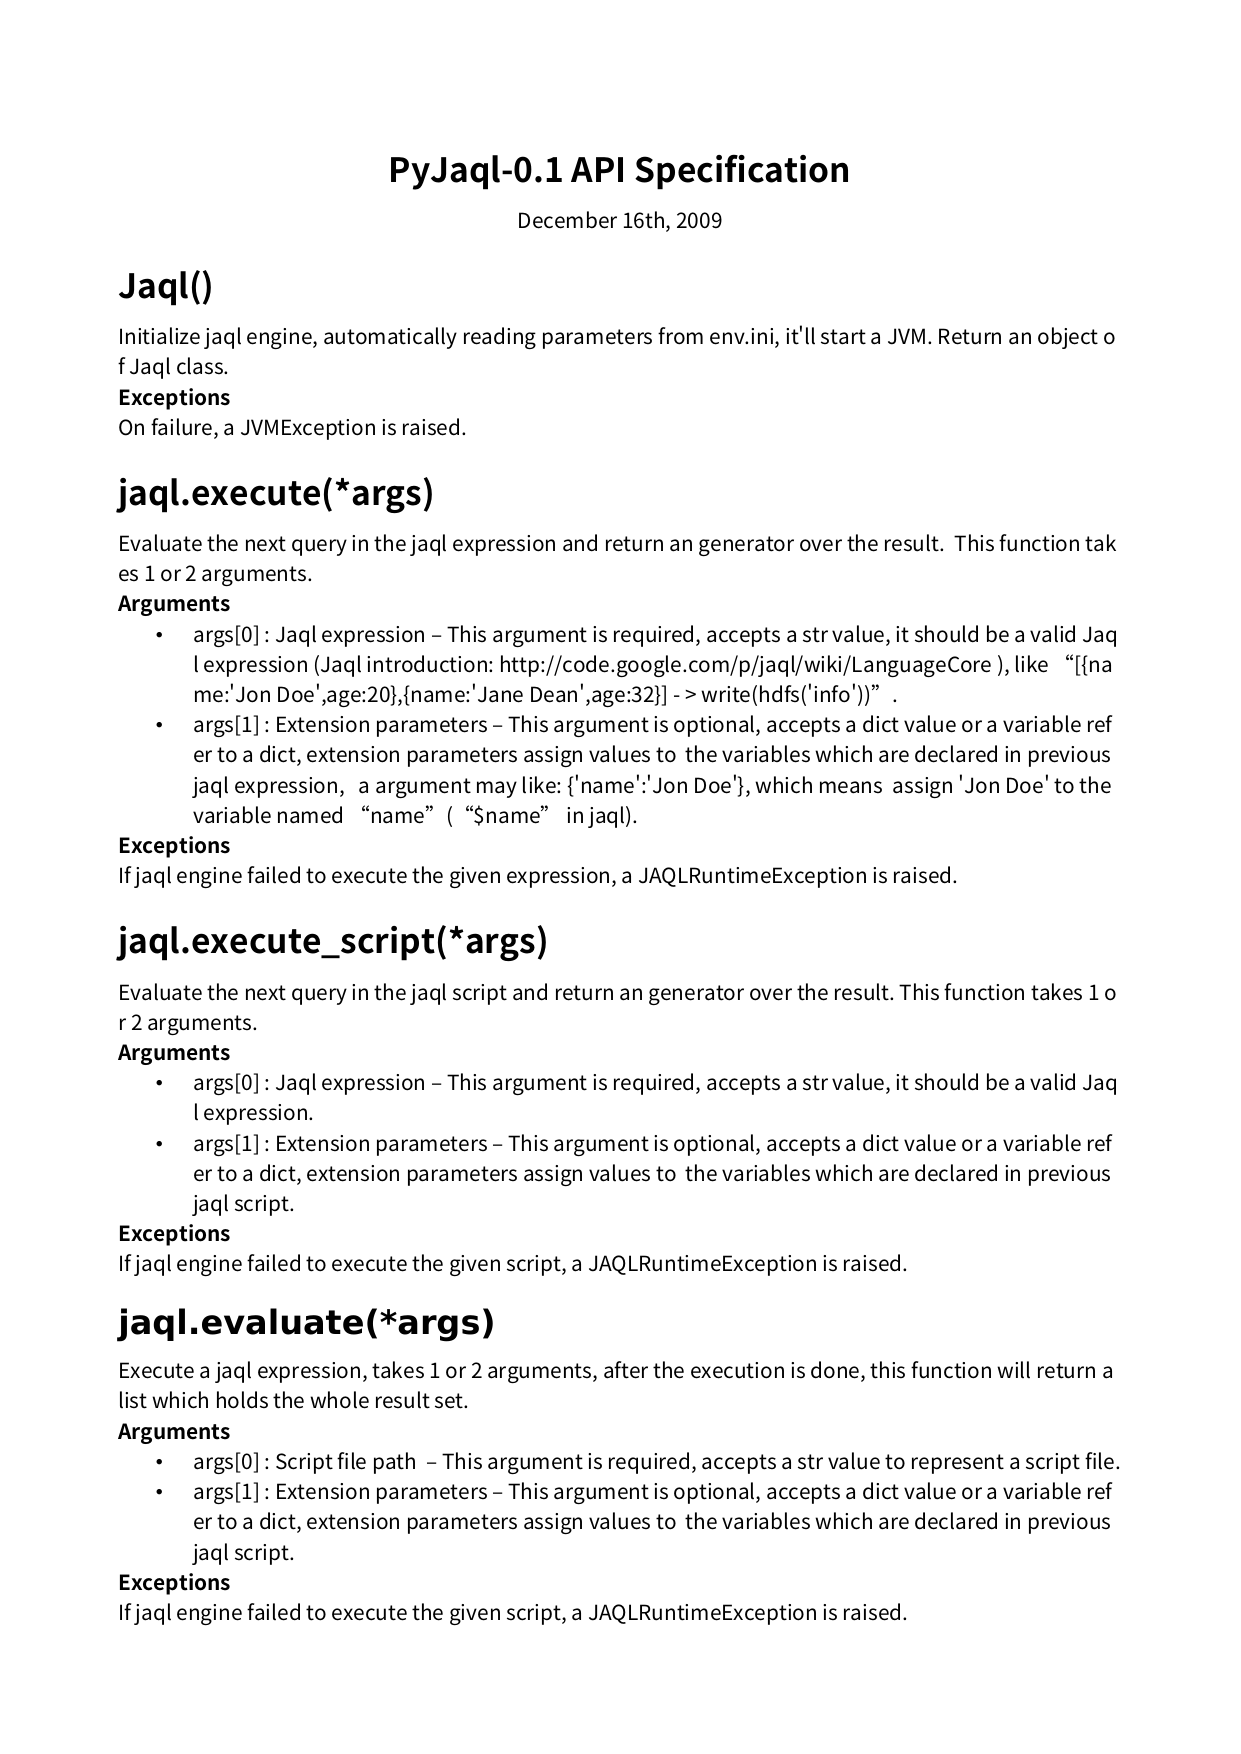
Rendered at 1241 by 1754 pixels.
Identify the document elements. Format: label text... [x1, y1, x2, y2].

subtitle Jaql() [118, 259, 1122, 308]
text Exceptions [118, 381, 1122, 411]
list args[0] : Jaql expression – This argument is required, accepts a str value, it should be a valid Jaql expression. [156, 1066, 1122, 1127]
list args[1] : Extension parameters – This argument is optional, accepts a dict value or a variable refer to a dict, extension parameters assign values to the variables which are declared in previous jaql script. [156, 1127, 1122, 1217]
list args[1] : Extension parameters – This argument is optional, accepts a dict value or a variable refer to a dict, extension parameters assign values to the variables which are declared in previous jaql expression, a argument may like: {'name':'Jon Doe'}, which means assign 'Jon Doe' to the variable named “name”(“$name” in jaql). [156, 708, 1122, 829]
text If jaql engine failed to execute the given script, a JAQLRuntimeException is raised. [118, 1248, 1122, 1278]
text If jaql engine failed to execute the given expression, a JAQLRuntimeException is raised. [118, 859, 1122, 890]
text Initialize jaql engine, automatically reading parameters from env.ini, it'll start a JVM. Return an object of Jaql class. [118, 320, 1122, 381]
text Arguments [118, 1036, 1122, 1066]
list args[1] : Extension parameters – This argument is optional, accepts a dict value or a variable refer to a dict, extension parameters assign values to the variables which are declared in previous jaql script. [156, 1475, 1122, 1566]
subtitle jaql.evaluate(*args) [118, 1303, 1122, 1342]
text Execute a jaql expression, takes 1 or 2 arguments, after the execution is done, this function will return a list which holds the whole result set. [118, 1354, 1122, 1415]
subtitle PyJaql-0.1 API Specification [118, 143, 1122, 192]
text Arguments [118, 588, 1122, 618]
text If jaql engine failed to execute the given script, a JAQLRuntimeException is raised. [118, 1596, 1122, 1626]
text December 16th, 2009 [118, 204, 1122, 234]
text Arguments [118, 1415, 1122, 1445]
text Exceptions [118, 1217, 1122, 1248]
subtitle jaql.execute_script(*args) [118, 915, 1122, 963]
subtitle jaql.execute(*args) [118, 466, 1122, 515]
text On failure, a JVMException is raised. [118, 411, 1122, 441]
list args[0] : Script file path – This argument is required, accepts a str value to represent a script file. [156, 1445, 1122, 1475]
text Evaluate the next query in the jaql expression and return an generator over the result. This function takes 1 or 2 arguments. [118, 527, 1122, 588]
text Exceptions [118, 1566, 1122, 1596]
list args[0] : Jaql expression – This argument is required, accepts a str value, it should be a valid Jaql expression (Jaql introduction: http://code.google.com/p/jaql/wiki/LanguageCore ), like “[{name:'Jon Doe',age:20},{name:'Jane Dean',age:32}] - > write(hdfs('info'))”. [156, 618, 1122, 708]
text Evaluate the next query in the jaql script and return an generator over the result. This function takes 1 or 2 arguments. [118, 976, 1122, 1036]
text Exceptions [118, 829, 1122, 859]
